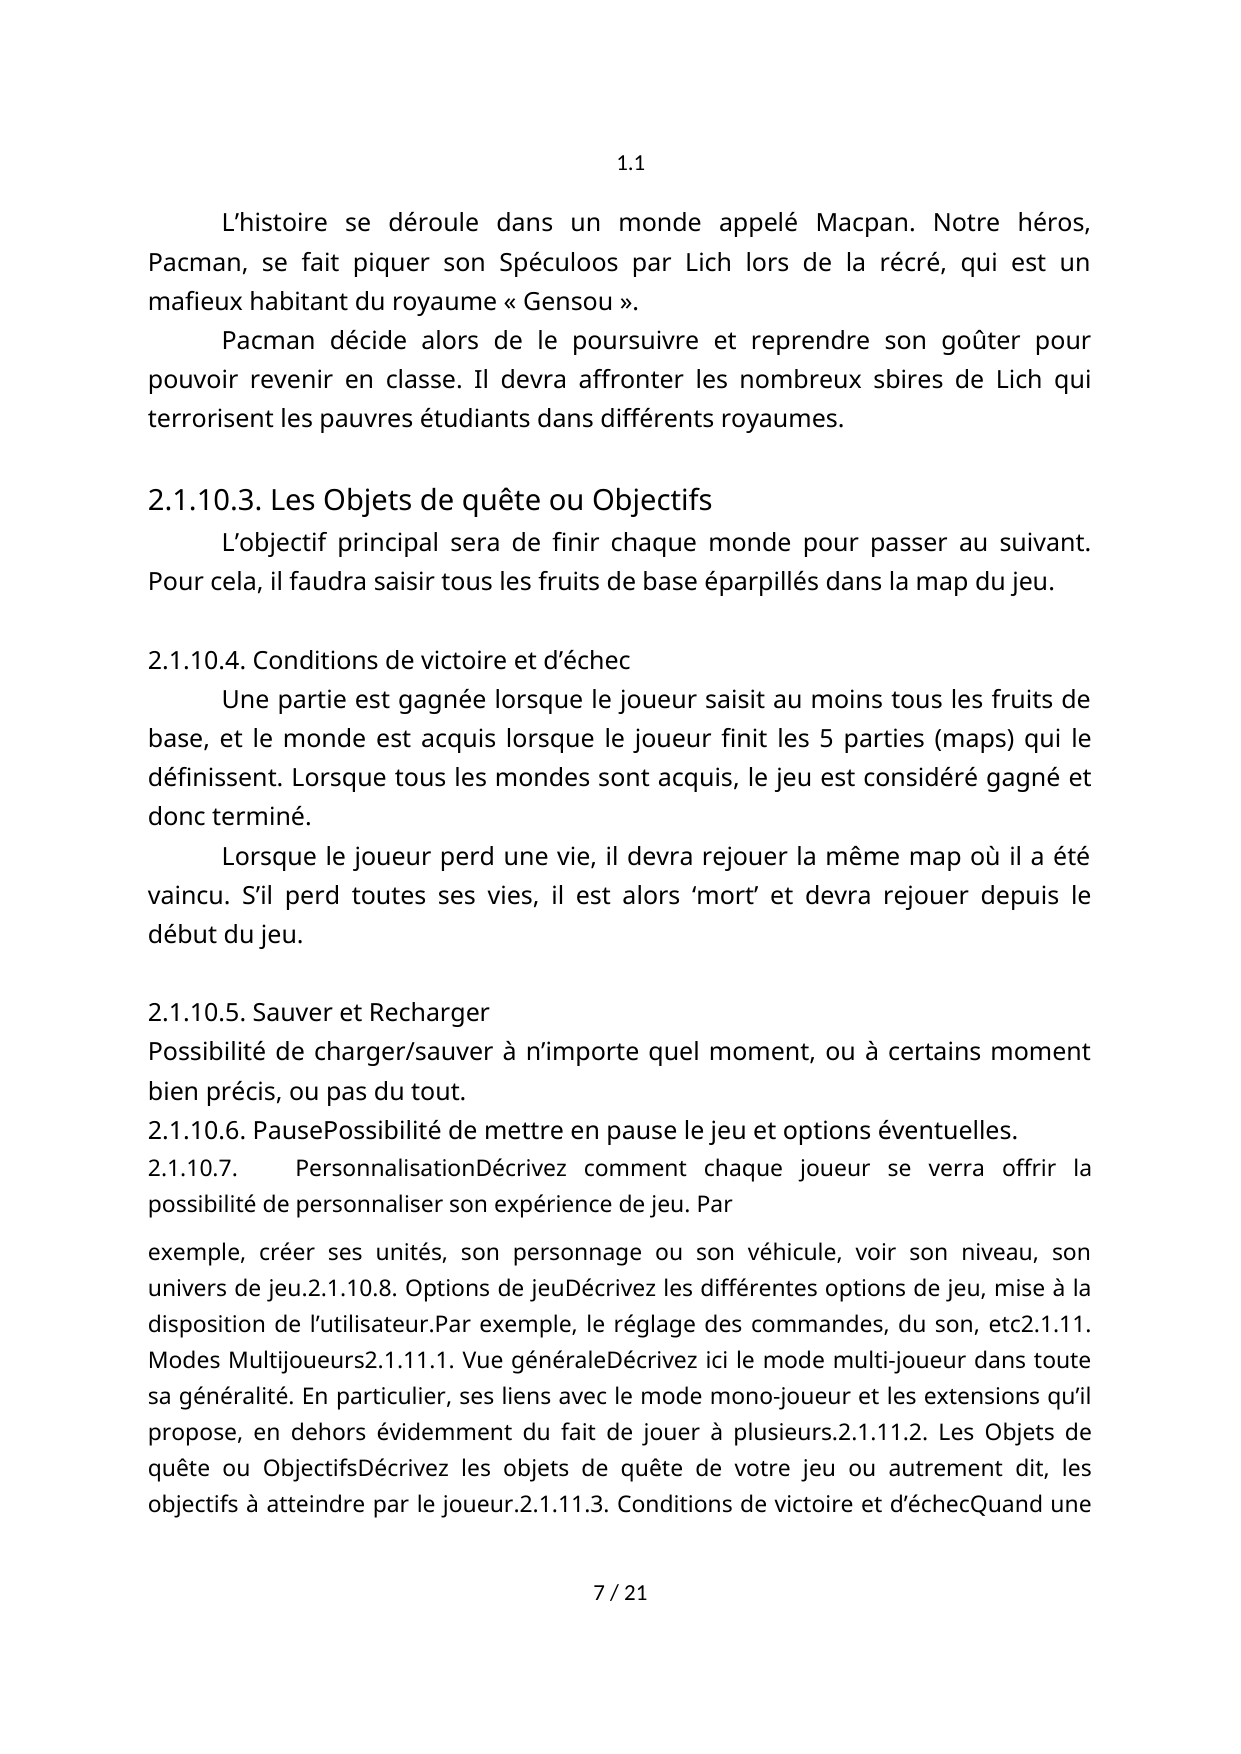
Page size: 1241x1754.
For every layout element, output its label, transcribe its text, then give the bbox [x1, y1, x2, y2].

text Possibilité de charger/sauver à n’importe quel moment, ou à certains moment bien précis, ou pas du tout. [148, 1034, 1093, 1107]
text L’objectif principal sera de finir chaque monde pour passer au suivant. Pour cela, il faudra saisir tous les fruits de base éparpillés dans la map du jeu. [148, 525, 1093, 598]
text exemple, créer ses unités, son personnage ou son véhicule, voir son niveau, son univers de jeu.2.1.10.8. Options de jeuDécrivez les différentes options de jeu, mise à la disposition de l’utilisateur.Par exemple, le réglage des commandes, du son, etc2.1.11. Modes Multijoueurs2.1.11.1. Vue généraleDécrivez ici le mode multi-joueur dans toute sa généralité. En particulier, ses liens avec le mode mono-joueur et les extensions qu’il propose, en dehors évidemment du fait de jouer à plusieurs.2.1.11.2. Les Objets de quête ou ObjectifsDécrivez les objets de quête de votre jeu ou autrement dit, les objectifs à atteindre par le joueur.2.1.11.3. Conditions de victoire et d’échecQuand une [148, 1236, 1093, 1519]
text Lorsque le joueur perd une vie, il devra rejouer la même map où il a été vaincu. S’il perd toutes ses vies, il est alors ‘mort’ et devra rejouer depuis le début du jeu. [148, 838, 1093, 951]
text 2.1.10.3. Les Objets de quête ou Objectifs [148, 479, 1093, 519]
text 2.1.10.6. PausePossibilité de mettre en pause le jeu et options éventuelles. [148, 1112, 1093, 1146]
text 2.1.10.7. PersonnalisationDécrivez comment chaque joueur se verra offrir la possibilité de personnaliser son expérience de jeu. Par [148, 1152, 1093, 1219]
text Pacman décide alors de le poursuivre et reprendre son goûter pour pouvoir revenir en classe. Il devra affronter les nombreux sbires de Lich qui terrorisent les pauvres étudiants dans différents royaumes. [148, 323, 1093, 435]
text 2.1.10.4. Conditions de victoire et d’échec [148, 642, 1093, 676]
text Une partie est gagnée lorsque le joueur saisit au moins tous les fruits de base, et le monde est acquis lorsque le joueur finit les 5 parties (maps) qui le définissent. Lorsque tous les mondes sont acquis, le jeu est considéré gagné et donc terminé. [148, 682, 1093, 833]
text L’histoire se déroule dans un monde appelé Macpan. Notre héros, Pacman, se fait piquer son Spéculoos par Lich lors de la récré, qui est un mafieux habitant du royaume « Gensou ». [148, 205, 1093, 317]
text 2.1.10.5. Sauver et Recharger [148, 995, 1093, 1029]
